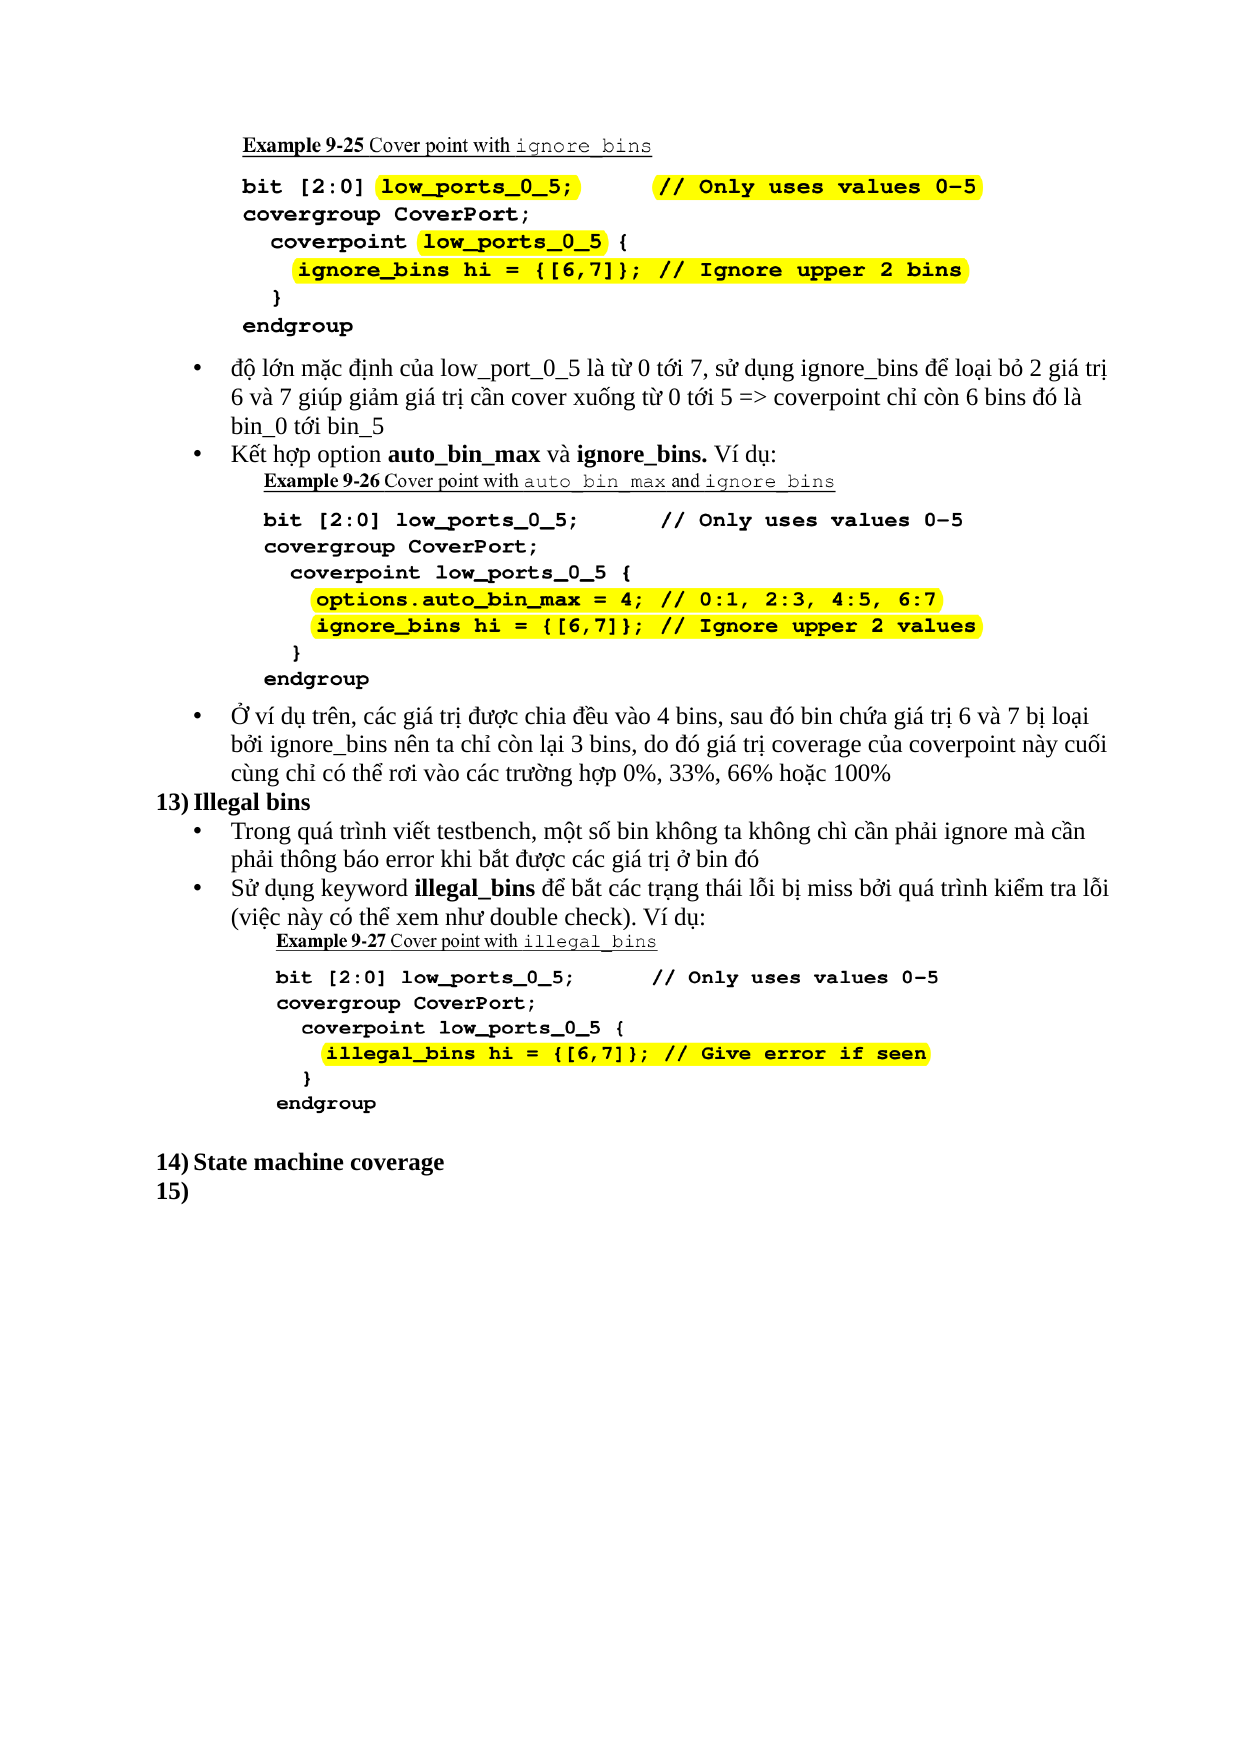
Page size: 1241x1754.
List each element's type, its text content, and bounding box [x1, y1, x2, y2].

picture [272, 930, 968, 1119]
list Kết hợp option auto_bin_max và ignore_bins. Ví dụ: [193, 439, 1122, 468]
list Ở ví dụ trên, các giá trị được chia đều vào 4 bins, sau đó bin chứa giá trị 6 và 7 bị loại bởi ignore_bins nên ta chỉ còn lại 3 bins, do đó giá trị coverage của coverpoint này cuối cùng chỉ có thể rơi vào các trường hợp 0%, 33%, 66% hoặc 100% [193, 468, 1122, 787]
list Illegal bins [156, 787, 1122, 816]
list Sử dụng keyword illegal_bins để bắt các trạng thái lỗi bị miss bởi quá trình kiểm tra lỗi (việc này có thể xem như double check). Ví dụ: [193, 873, 1122, 931]
list State machine coverage [156, 1147, 1122, 1176]
list Trong quá trình viết testbench, một số bin không ta không chì cần phải ignore mà cần phải thông báo error khi bắt được các giá trị ở bin đó [193, 816, 1122, 873]
list độ lớn mặc định của low_port_0_5 là từ 0 tới 7, sử dụng ignore_bins để loại bỏ 2 giá trị 6 và 7 giúp giảm giá trị cần cover xuống từ 0 tới 5 => coverpoint chỉ còn 6 bins đó là bin_0 tới bin_5 [193, 118, 1122, 439]
picture [227, 118, 1014, 354]
picture [251, 468, 989, 701]
